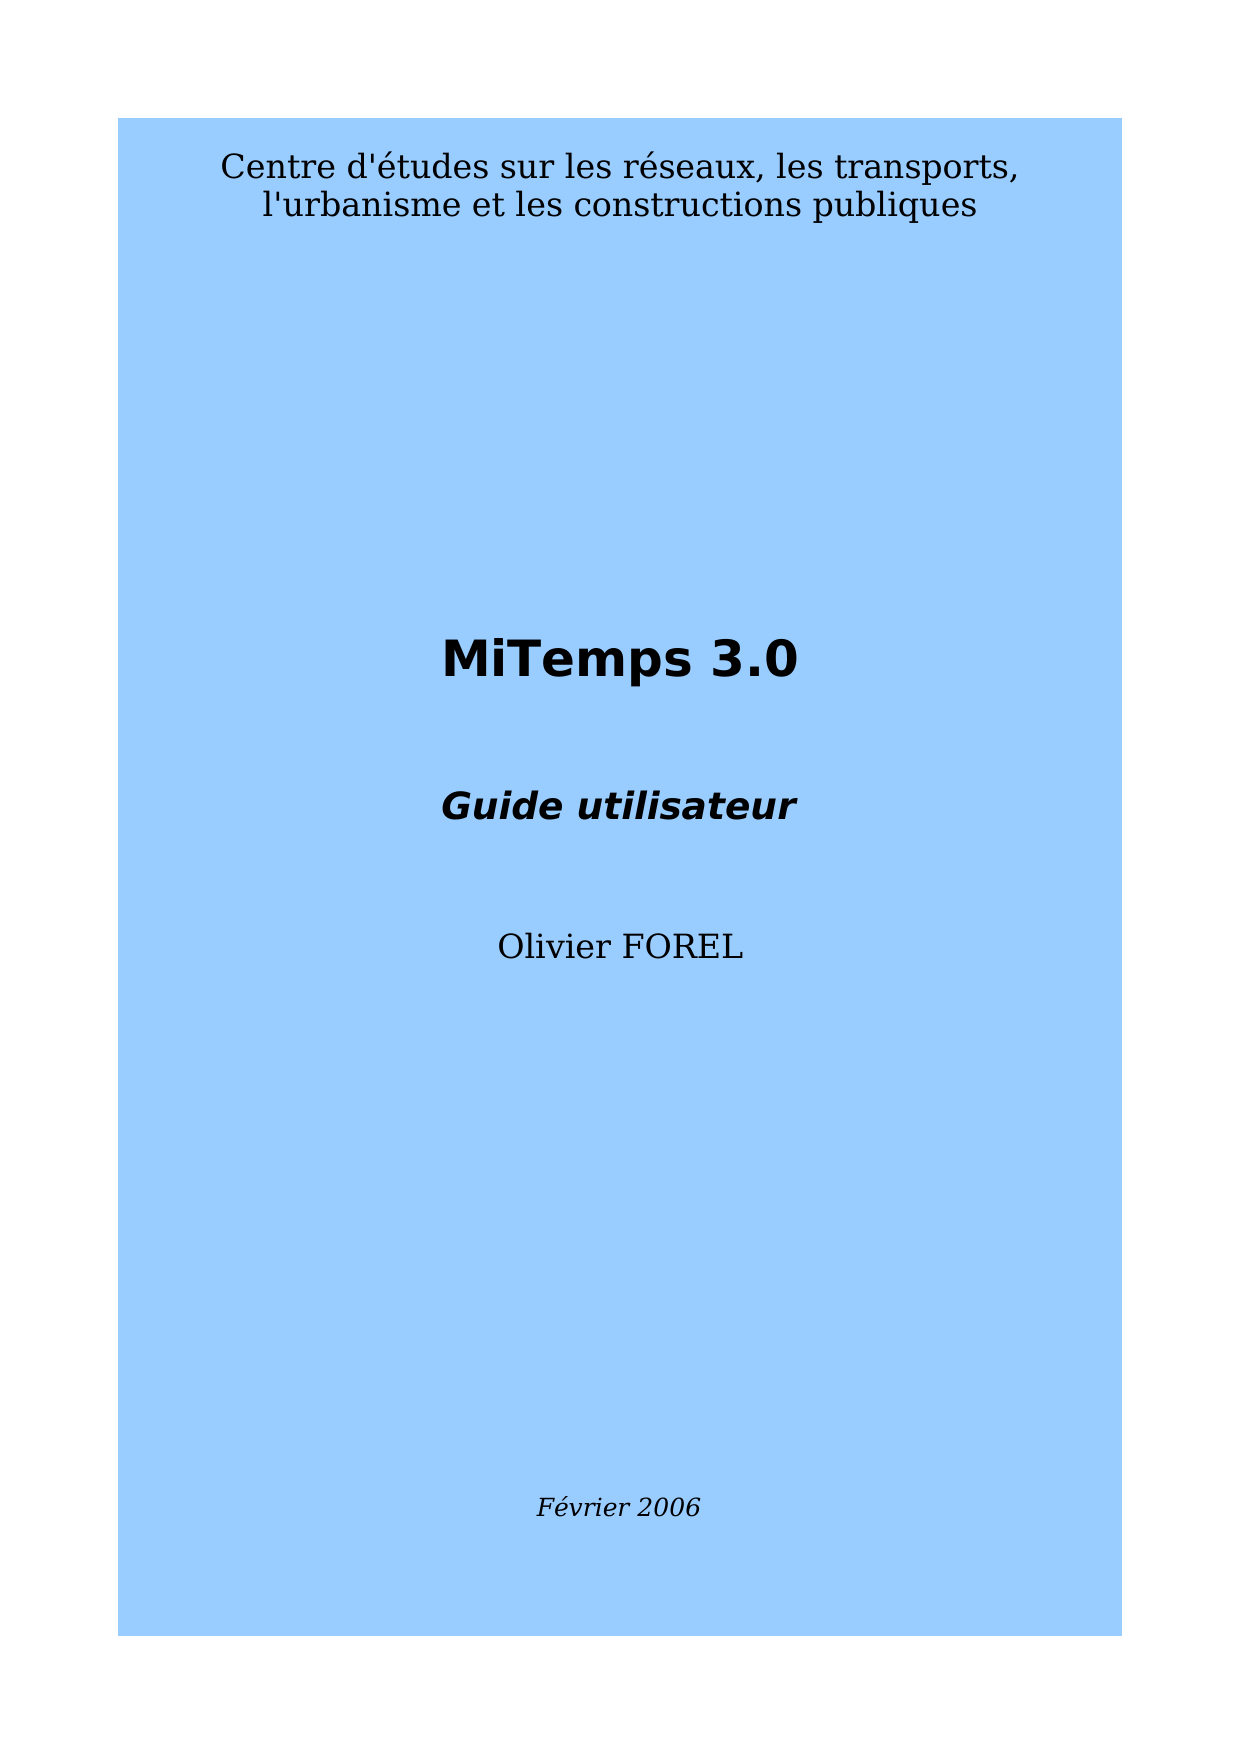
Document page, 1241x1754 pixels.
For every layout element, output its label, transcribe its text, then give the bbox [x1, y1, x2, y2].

text Février 2006 [118, 1493, 1122, 1523]
subtitle MiTemps 3.0 [118, 630, 1122, 688]
text Centre d'études sur les réseaux, les transports, l'urbanisme et les constructions publiques [118, 147, 1122, 224]
text Olivier FOREL [118, 928, 1122, 967]
subtitle Guide utilisateur [118, 784, 1122, 828]
